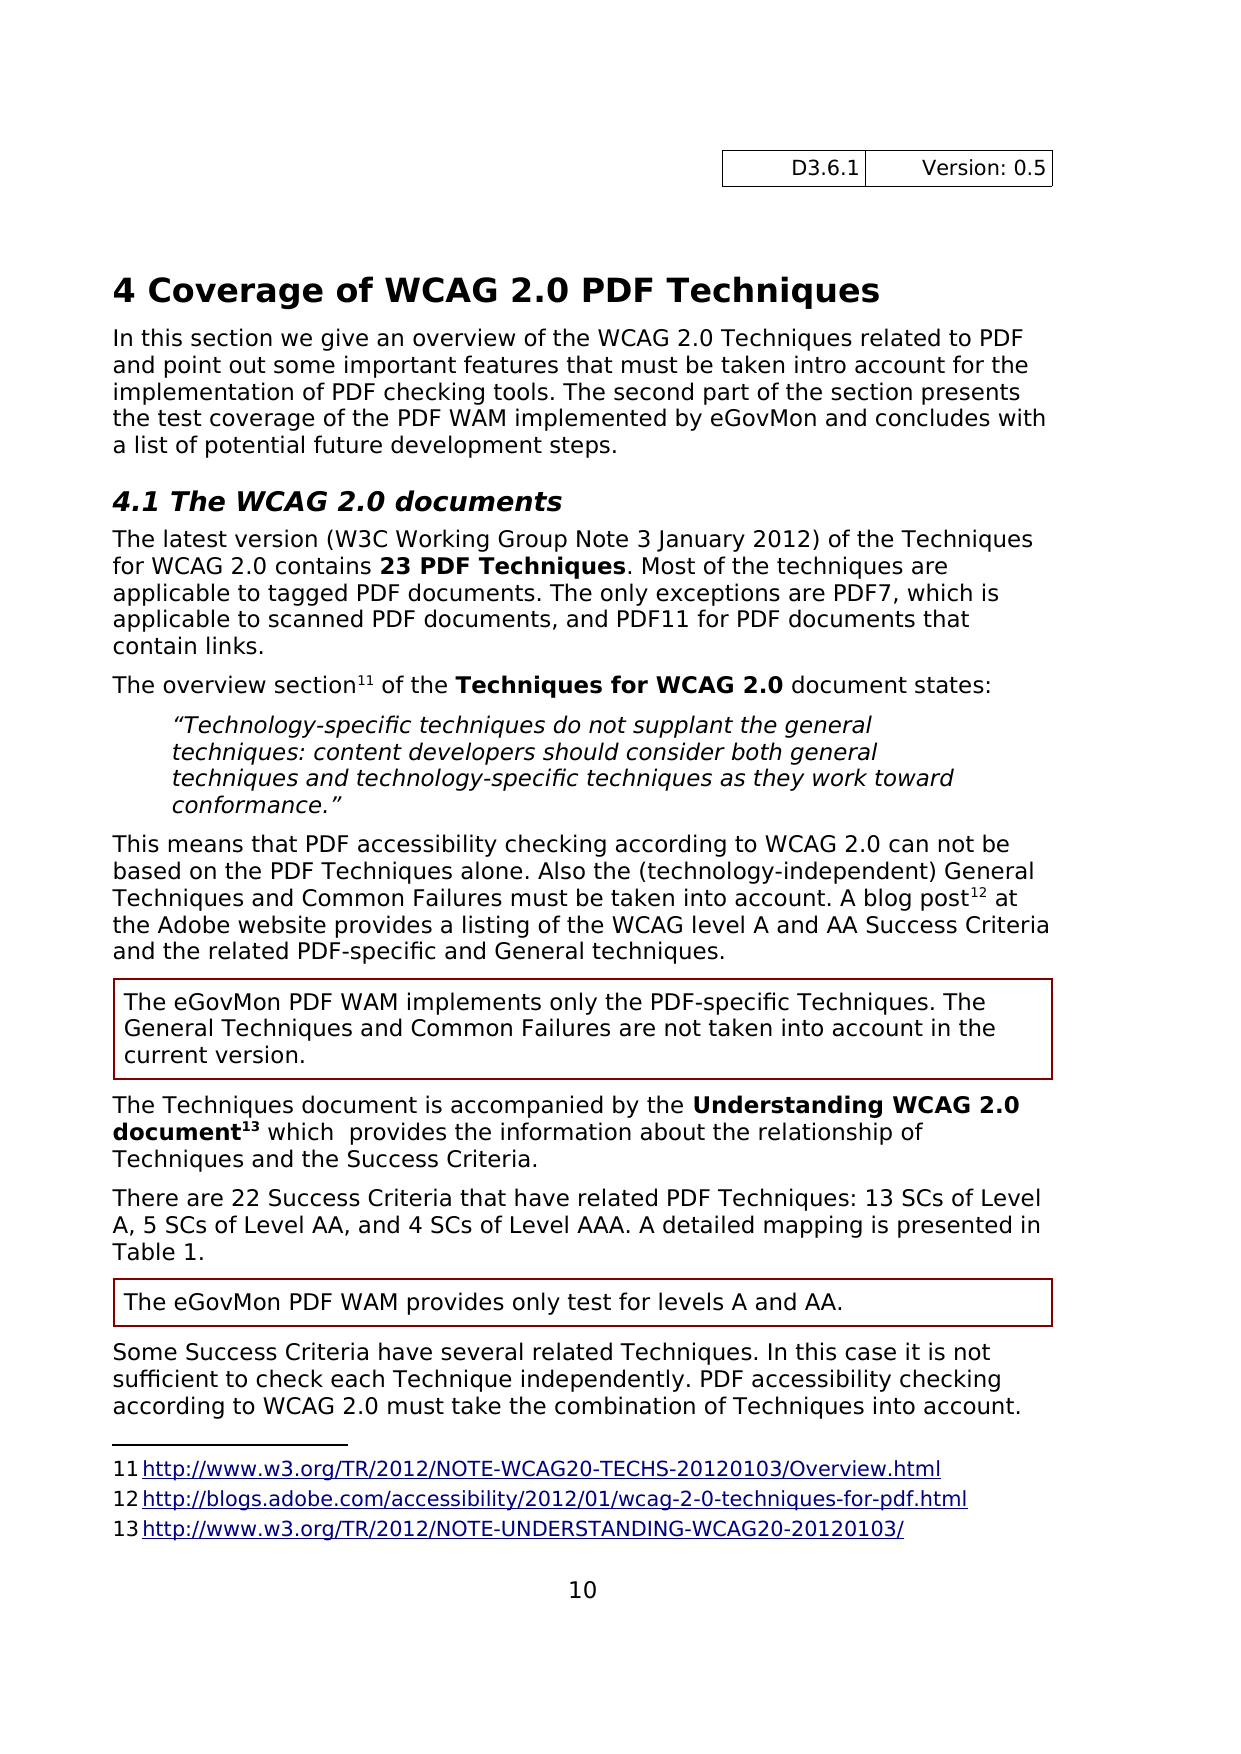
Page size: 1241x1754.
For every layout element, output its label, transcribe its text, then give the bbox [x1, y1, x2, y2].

text The eGovMon PDF WAM implements only the PDF-specific Techniques. The General Techniques and Common Failures are not taken into account in the current version. [115, 980, 1051, 1078]
text http://www.w3.org/TR/2012/NOTE-UNDERSTANDING-WCAG20-20120103/ [112, 1517, 1053, 1542]
text “Technology-specific techniques do not supplant the general techniques: content developers should consider both general techniques and technology-specific techniques as they work toward conformance.” [172, 712, 993, 819]
text There are 22 Success Criteria that have related PDF Techniques: 13 SCs of Level A, 5 SCs of Level AA, and 4 SCs of Level AAA. A detailed mapping is presented in Table 1. [112, 1185, 1053, 1266]
text The overview section of the Techniques for WCAG 2.0 document states: [112, 673, 1053, 699]
text http://www.w3.org/TR/2012/NOTE-WCAG20-TECHS-20120103/Overview.html [112, 1457, 1053, 1481]
text The eGovMon PDF WAM provides only test for levels A and AA. [115, 1280, 1051, 1325]
text In this section we give an overview of the WCAG 2.0 Techniques related to PDF and point out some important features that must be taken intro account for the implementation of PDF checking tools. The second part of the section presents the test coverage of the PDF WAM implemented by eGovMon and concludes with a list of potential future development steps. [112, 325, 1053, 459]
subtitle The WCAG 2.0 documents [112, 486, 1053, 517]
subtitle Coverage of WCAG 2.0 PDF Techniques [112, 272, 1053, 310]
text The latest version (W3C Working Group Note 3 January 2012) of the Techniques for WCAG 2.0 contains 23 PDF Techniques. Most of the techniques are applicable to tagged PDF documents. The only exceptions are PDF7, which is applicable to scanned PDF documents, and PDF11 for PDF documents that contain links. [112, 526, 1053, 660]
text This means that PDF accessibility checking according to WCAG 2.0 can not be based on the PDF Techniques alone. Also the (technology-independent) General Techniques and Common Failures must be taken into account. A blog post at the Adobe website provides a listing of the WCAG level A and AA Success Criteria and the related PDF-specific and General techniques. [112, 831, 1053, 965]
text The Techniques document is accompanied by the Understanding WCAG 2.0 document which provides the information about the relationship of Techniques and the Success Criteria. [112, 1092, 1053, 1173]
text Some Success Criteria have several related Techniques. In this case it is not sufficient to check each Technique independently. PDF accessibility checking according to WCAG 2.0 must take the combination of Techniques into account. [112, 1339, 1053, 1419]
text http://blogs.adobe.com/accessibility/2012/01/wcag-2-0-techniques-for-pdf.html [112, 1487, 1053, 1511]
